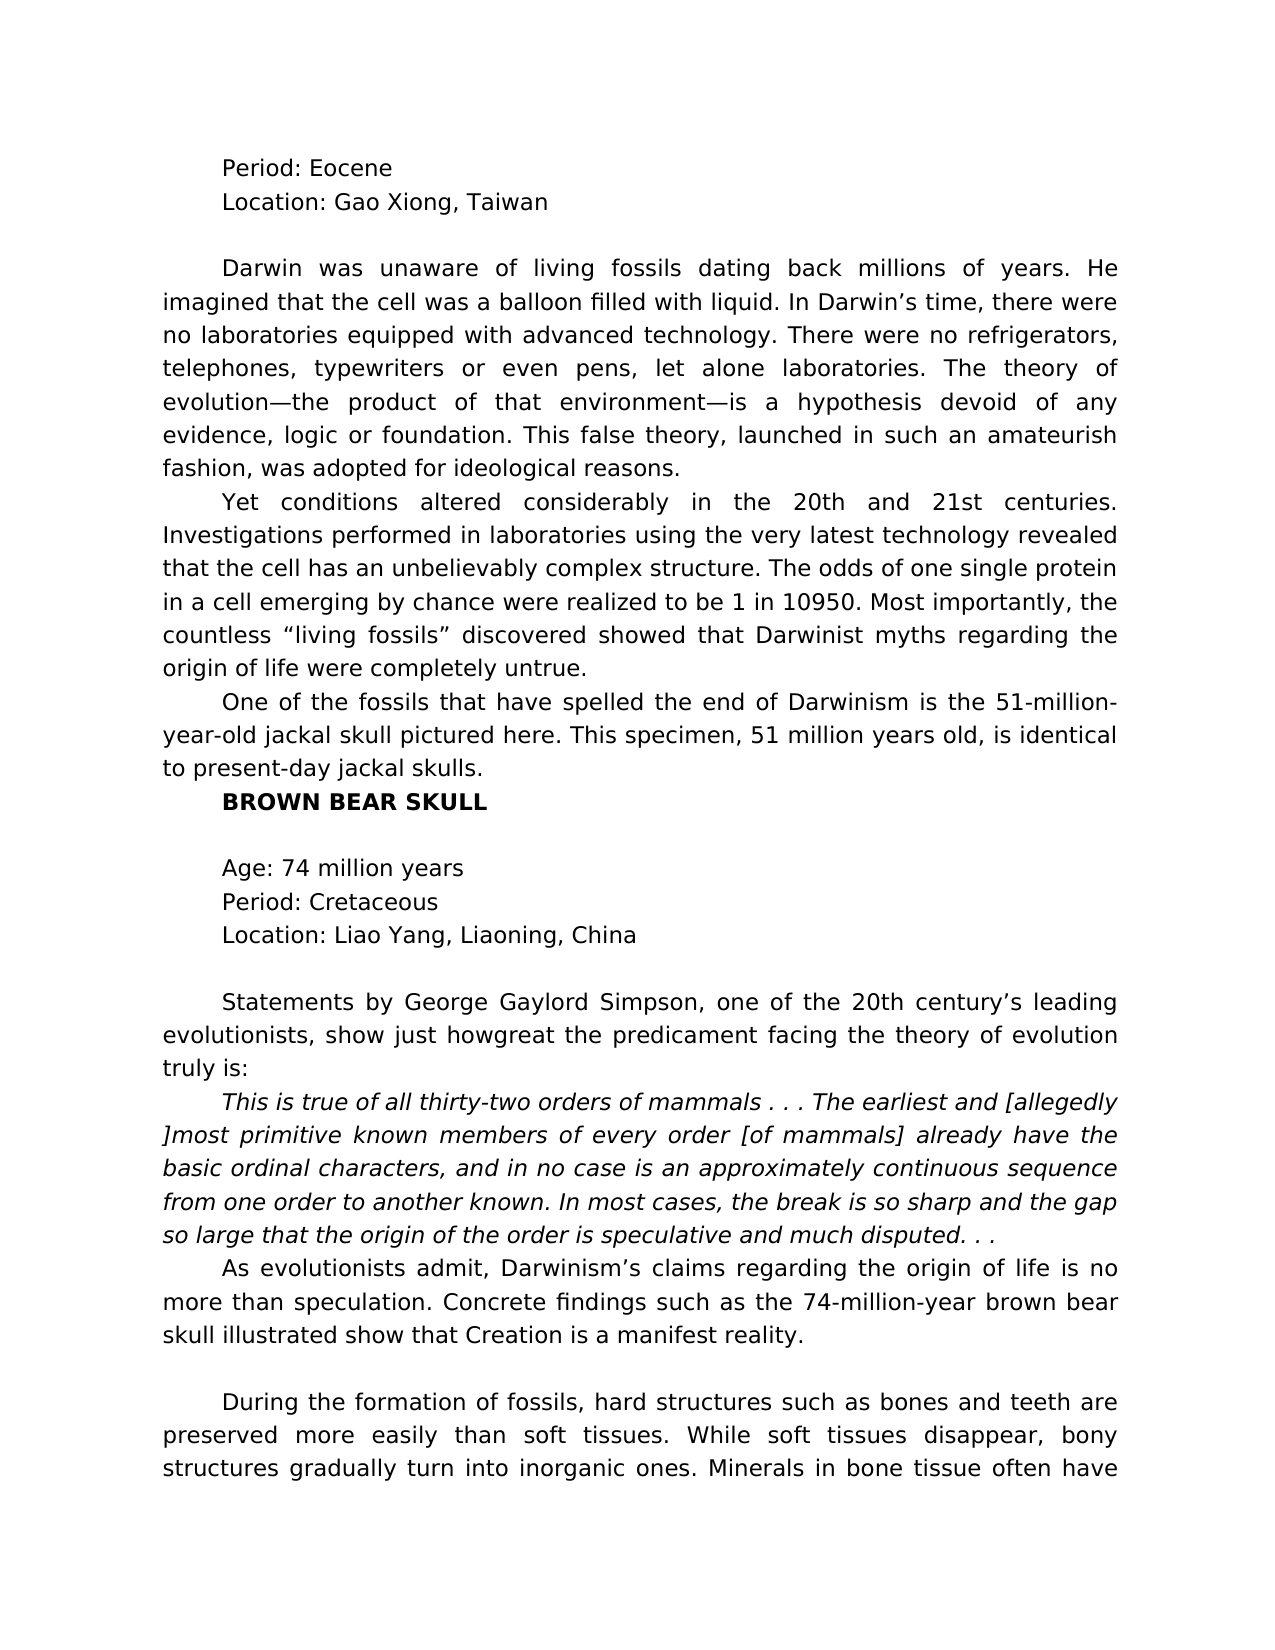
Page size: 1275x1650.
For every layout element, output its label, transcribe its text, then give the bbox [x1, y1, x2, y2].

text Yet conditions altered considerably in the 20th and 21st centuries. Investigations performed in laboratories using the very latest technology revealed that the cell has an unbelievably complex structure. The odds of one single protein in a cell emerging by chance were realized to be 1 in 10950. Most importantly, the countless “living fossils” discovered showed that Darwinist myths regarding the origin of life were completely untrue. [162, 483, 1119, 683]
text Period: Eocene [162, 150, 1119, 183]
text Location: Gao Xiong, Taiwan [162, 183, 1119, 217]
text During the formation of fossils, hard structures such as bones and teeth are preserved more easily than soft tissues. While soft tissues disappear, bony structures gradually turn into inorganic ones. Minerals in bone tissue often have [162, 1383, 1119, 1483]
text Age: 74 million years [162, 850, 1119, 883]
text As evolutionists admit, Darwinism’s claims regarding the origin of life is no more than speculation. Concrete findings such as the 74-million-year brown bear skull illustrated show that Creation is a manifest reality. [162, 1250, 1119, 1350]
text Statements by George Gaylord Simpson, one of the 20th century’s leading evolutionists, show just howgreat the predicament facing the theory of evolution truly is: [162, 983, 1119, 1083]
text One of the fossils that have spelled the end of Darwinism is the 51-million-year-old jackal skull pictured here. This specimen, 51 million years old, is identical to present-day jackal skulls. [162, 683, 1119, 783]
text Period: Cretaceous [162, 883, 1119, 917]
text Location: Liao Yang, Liaoning, China [162, 917, 1119, 950]
text BROWN BEAR SKULL [162, 783, 1119, 817]
text Darwin was unaware of living fossils dating back millions of years. He imagined that the cell was a balloon filled with liquid. In Darwin’s time, there were no laboratories equipped with advanced technology. There were no refrigerators, telephones, typewriters or even pens, let alone laboratories. The theory of evolution—the product of that environment—is a hypothesis devoid of any evidence, logic or foundation. This false theory, launched in such an amateurish fashion, was adopted for ideological reasons. [162, 250, 1119, 483]
text This is true of all thirty-two orders of mammals . . . The earliest and [allegedly ]most primitive known members of every order [of mammals] already have the basic ordinal characters, and in no case is an approximately continuous sequence from one order to another known. In most cases, the break is so sharp and the gap so large that the origin of the order is speculative and much disputed. . . 3 [162, 1083, 1119, 1250]
